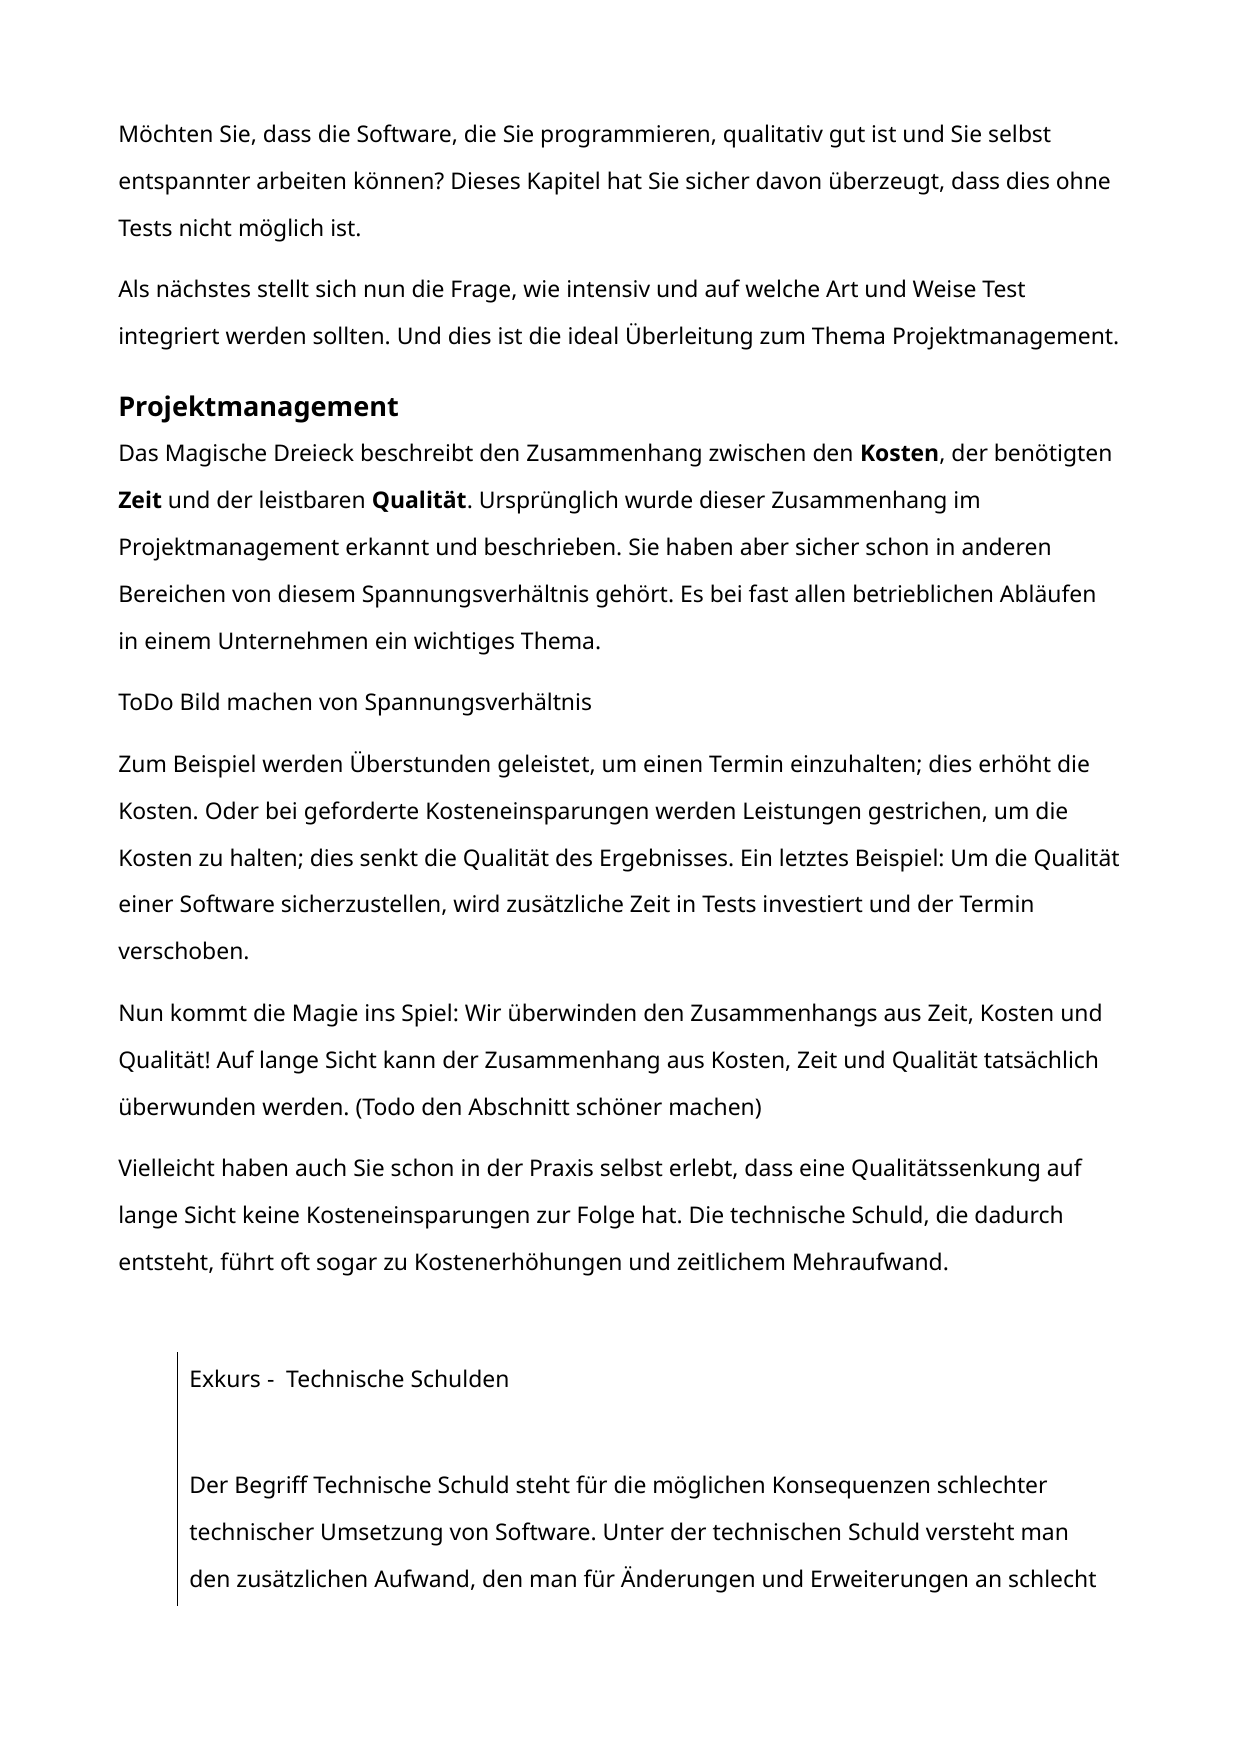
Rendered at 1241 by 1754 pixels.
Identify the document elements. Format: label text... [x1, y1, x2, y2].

text Zum Beispiel werden Überstunden geleistet, um einen Termin einzuhalten; dies erhöht die Kosten. Oder bei geforderte Kosteneinsparungen werden Leistungen gestrichen, um die Kosten zu halten; dies senkt die Qualität des Ergebnisses. Ein letztes Beispiel: Um die Qualität einer Software sicherzustellen, wird zusätzliche Zeit in Tests investiert und der Termin verschoben. [118, 748, 1122, 966]
text Vielleicht haben auch Sie schon in der Praxis selbst erlebt, dass eine Qualitätssenkung auf lange Sicht keine Kosteneinsparungen zur Folge hat. Die technische Schuld, die dadurch entsteht, führt oft sogar zu Kostenerhöhungen und zeitlichem Mehraufwand. [118, 1152, 1122, 1277]
text Nun kommt die Magie ins Spiel: Wir überwinden den Zusammenhangs aus Zeit, Kosten und Qualität! Auf lange Sicht kann der Zusammenhang aus Kosten, Zeit und Qualität tatsächlich überwunden werden. (Todo den Abschnitt schöner machen) [118, 997, 1122, 1122]
text Möchten Sie, dass die Software, die Sie programmieren, qualitativ gut ist und Sie selbst entspannter arbeiten können? Dieses Kapitel hat Sie sicher davon überzeugt, dass dies ohne Tests nicht möglich ist. [118, 118, 1122, 243]
text Das Magische Dreieck beschreibt den Zusammenhang zwischen den Kosten, der benötigten Zeit und der leistbaren Qualität. Ursprünglich wurde dieser Zusammenhang im Projektmanagement erkannt und beschrieben. Sie haben aber sicher schon in anderen Bereichen von diesem Spannungsverhältnis gehört. Es bei fast allen betrieblichen Abläufen in einem Unternehmen ein wichtiges Thema. [118, 437, 1122, 656]
subtitle Projektmanagement [118, 388, 1122, 425]
text ToDo Bild machen von Spannungsverhältnis [118, 686, 1122, 717]
text Der Begriff Technische Schuld steht für die möglichen Konsequenzen schlechter technischer Umsetzung von Software. Unter der technischen Schuld versteht man den zusätzlichen Aufwand, den man für Änderungen und Erweiterungen an schlecht [178, 1457, 1122, 1606]
text Als nächstes stellt sich nun die Frage, wie intensiv und auf welche Art und Weise Test integriert werden sollten. Und dies ist die ideal Überleitung zum Thema Projektmanagement. [118, 273, 1122, 351]
text Exkurs - Technische Schulden [178, 1352, 1122, 1394]
